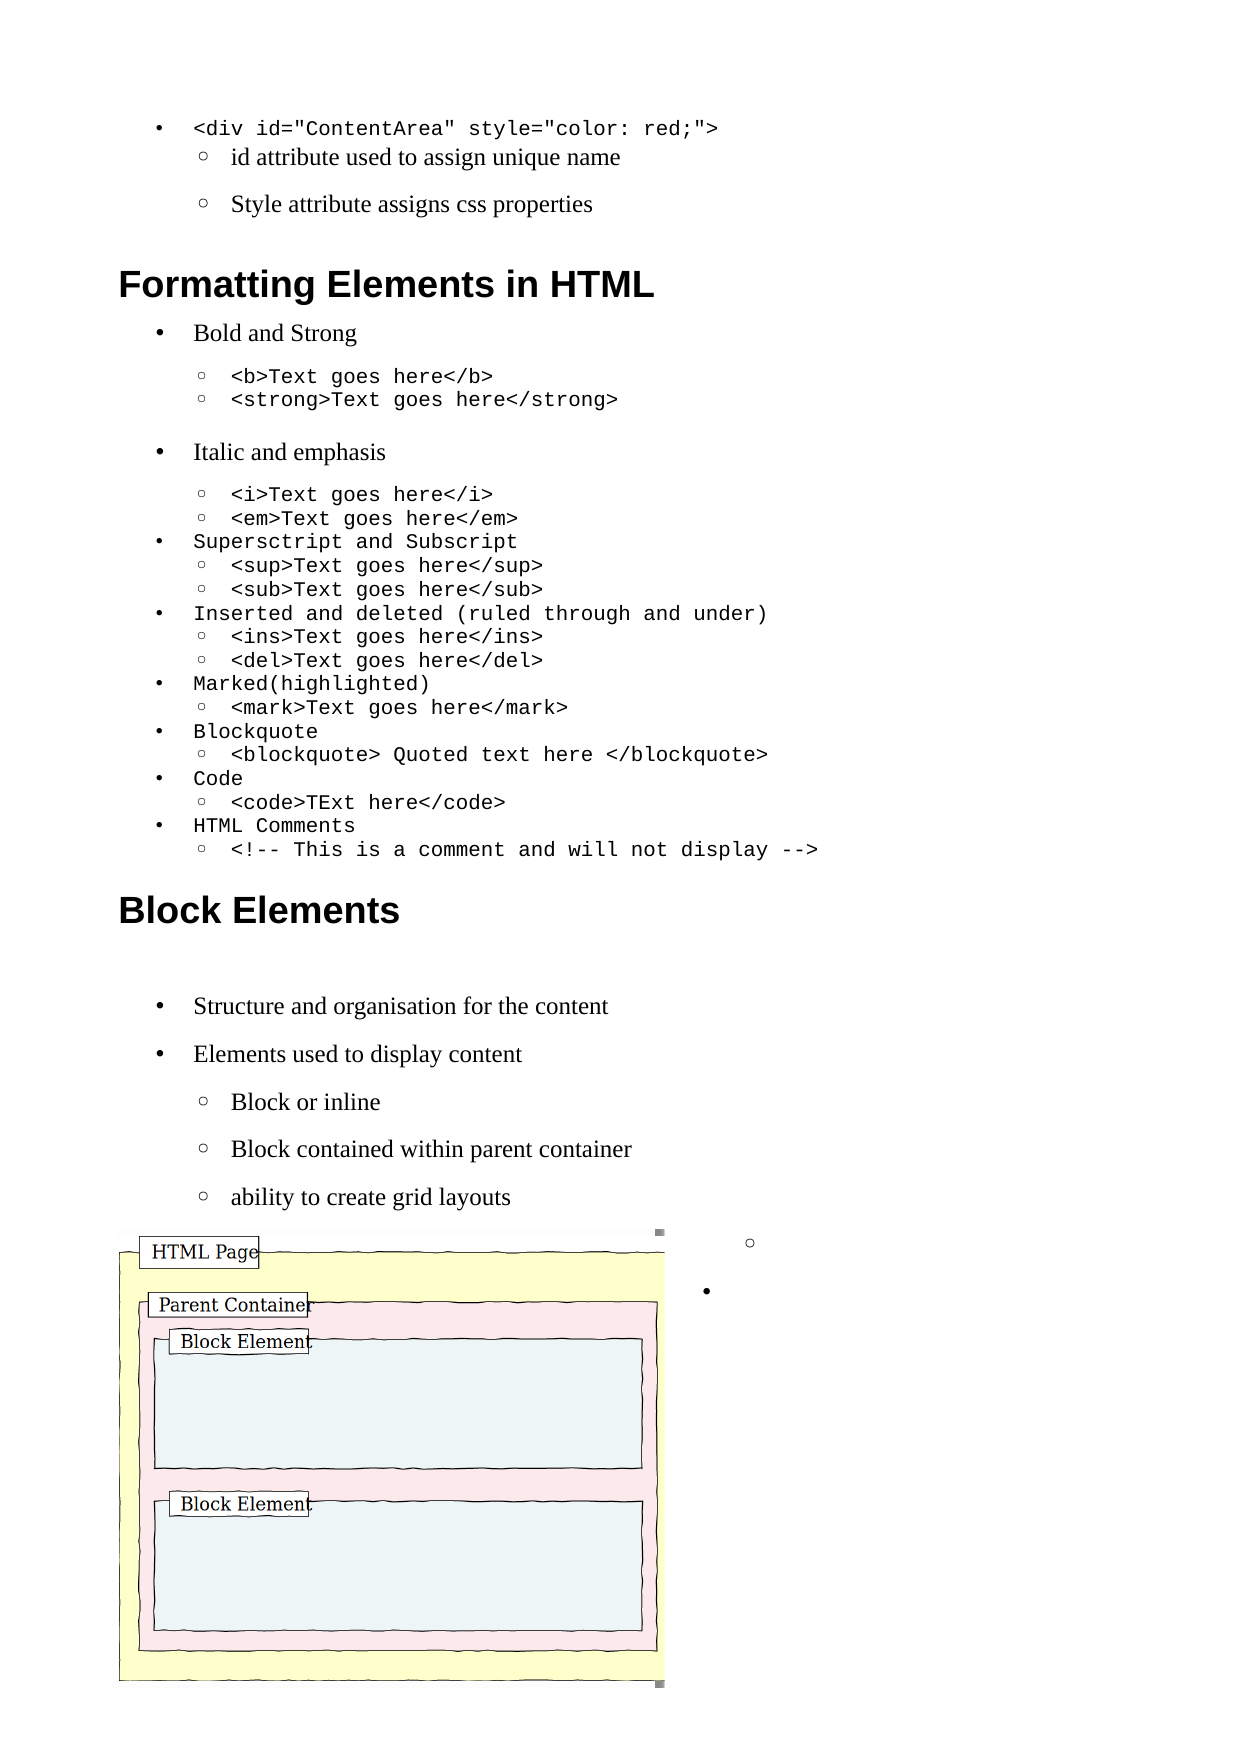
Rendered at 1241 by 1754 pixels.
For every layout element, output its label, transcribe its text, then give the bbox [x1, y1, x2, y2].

list Inserted and deleted (ruled through and under) [156, 602, 1122, 626]
list <blockquote> Quoted text here </blockquote> [193, 744, 1122, 768]
subtitle Block Elements [118, 888, 1122, 931]
list Supersctript and Subscript [156, 532, 1122, 555]
list Elements used to display content [156, 1039, 1122, 1068]
list <code>TExt here</code> [193, 792, 1122, 815]
list HTML Comments [156, 815, 1122, 839]
list <div id="ContentArea" style="color: red;"> [156, 118, 1122, 142]
list <!-- This is a comment and will not display --> [193, 839, 1122, 863]
list Blockquote [156, 721, 1122, 744]
list <del>Text goes here</del> [193, 650, 1122, 673]
list <i>Text goes here</i> [193, 484, 1122, 508]
list <ins>Text goes here</ins> [193, 626, 1122, 650]
list Code [156, 768, 1122, 792]
list <sub>Text goes here</sub> [193, 579, 1122, 602]
list Marked(highlighted) [156, 673, 1122, 697]
list Block contained within parent container [193, 1134, 1122, 1163]
list Italic and emphasis [156, 437, 1122, 465]
list <mark>Text goes here</mark> [193, 697, 1122, 721]
list <b>Text goes here</b> [193, 366, 1122, 389]
list Bold and Strong [156, 318, 1122, 347]
list Structure and organisation for the content [156, 991, 1122, 1020]
list <em>Text goes here</em> [193, 508, 1122, 532]
list <sup>Text goes here</sup> [193, 555, 1122, 579]
list Block or inline [193, 1087, 1122, 1115]
picture [118, 1229, 665, 1688]
list Style attribute assigns css properties [193, 189, 1122, 218]
subtitle Formatting Elements in HTML [118, 262, 1122, 306]
list ability to create grid layouts [193, 1182, 1122, 1211]
list <strong>Text goes here</strong> [193, 389, 1122, 413]
list id attribute used to assign unique name [193, 142, 1122, 171]
